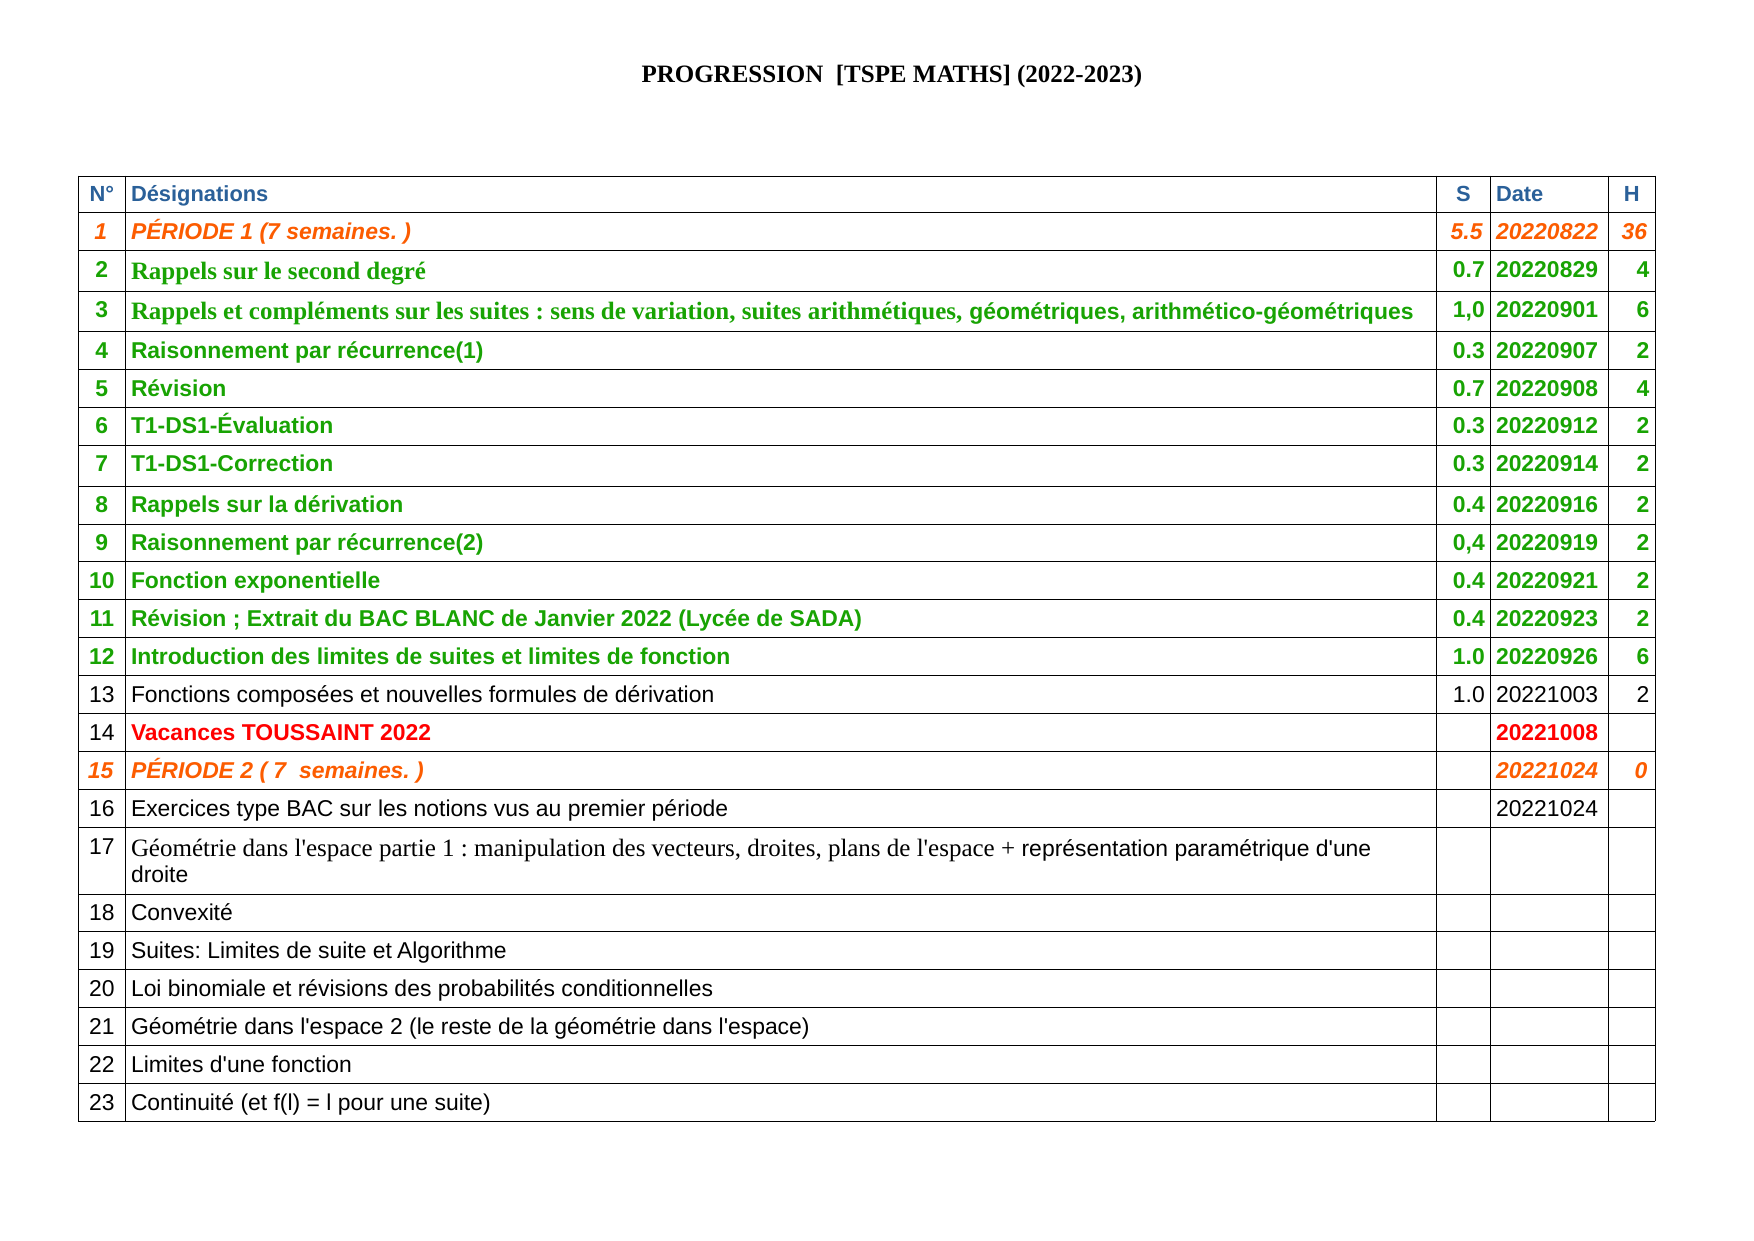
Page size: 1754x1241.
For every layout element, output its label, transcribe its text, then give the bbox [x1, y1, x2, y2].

table_cell [1609, 828, 1655, 893]
table_cell Raisonnement par récurrence(2) [126, 525, 1436, 561]
table_cell 20220919 [1491, 525, 1608, 561]
table_cell 20221003 [1491, 676, 1608, 713]
table_cell [1491, 932, 1608, 969]
table_cell 20220829 [1491, 251, 1608, 291]
table_cell 1 [79, 213, 125, 250]
table_cell [1609, 1008, 1655, 1045]
table_cell 20220916 [1491, 487, 1608, 523]
table_cell 20220907 [1491, 332, 1608, 369]
table_cell Exercices type BAC sur les notions vus au premier période [126, 790, 1436, 827]
table_cell 21 [79, 1008, 125, 1045]
table_cell PÉRIODE 2 ( 7 semaines. ) [126, 752, 1436, 789]
table_cell 7 [79, 446, 125, 486]
table_cell 20220921 [1491, 562, 1608, 599]
table_cell 20220926 [1491, 638, 1608, 675]
table_cell [1491, 970, 1608, 1007]
table_header H [1609, 177, 1655, 212]
table_cell Géométrie dans l'espace 2 (le reste de la géométrie dans l'espace) [126, 1008, 1436, 1045]
table_cell 1,0 [1437, 676, 1490, 713]
table_cell 0,3 [1437, 446, 1490, 486]
table_cell [1437, 970, 1490, 1007]
table_cell 8 [79, 487, 125, 523]
table_cell PÉRIODE 1 (7 semaines. ) [126, 213, 1436, 250]
table_cell 2 [1609, 408, 1655, 444]
table_cell [1609, 1046, 1655, 1083]
table_cell 20220901 [1491, 292, 1608, 331]
table_cell [1437, 895, 1490, 931]
table_cell 23 [79, 1084, 125, 1121]
table_cell 0 [1609, 752, 1655, 789]
table_cell [1491, 828, 1608, 893]
table_cell 1,0 [1437, 638, 1490, 675]
table_cell 19 [79, 932, 125, 969]
table_cell 2 [1609, 332, 1655, 369]
table_cell [1609, 714, 1655, 751]
table_cell Rappels et compléments sur les suites : sens de variation, suites arithmétiques, géométriques, arithmético-géométriques [126, 292, 1436, 331]
table_cell 0,4 [1437, 525, 1490, 561]
table_cell 17 [79, 828, 125, 893]
table_cell 20220822 [1491, 213, 1608, 250]
table_cell [1437, 932, 1490, 969]
table_cell [1491, 1008, 1608, 1045]
table_cell 20220908 [1491, 370, 1608, 407]
table_cell 2 [1609, 525, 1655, 561]
table_cell Fonctions composées et nouvelles formules de dérivation [126, 676, 1436, 713]
table_cell 14 [79, 714, 125, 751]
table_cell Fonction exponentielle [126, 562, 1436, 599]
table_cell 20220912 [1491, 408, 1608, 444]
table_header N° [79, 177, 125, 212]
table_cell 6 [1609, 638, 1655, 675]
table_cell Révision ; Extrait du BAC BLANC de Janvier 2022 (Lycée de SADA) [126, 600, 1436, 637]
table_cell 20221024 [1491, 790, 1608, 827]
table_cell 2 [1609, 600, 1655, 637]
table_cell Rappels sur le second degré [126, 251, 1436, 291]
table_cell 6 [79, 408, 125, 444]
table_cell [1437, 828, 1490, 893]
table_cell 0,4 [1437, 600, 1490, 637]
table_cell 18 [79, 895, 125, 931]
table_cell [1609, 970, 1655, 1007]
table_cell 4 [1609, 251, 1655, 291]
table_cell 6 [1609, 292, 1655, 331]
table_header S [1437, 177, 1490, 212]
table_cell [1491, 895, 1608, 931]
table_cell 11 [79, 600, 125, 637]
table_cell [1609, 1084, 1655, 1121]
table_cell 9 [79, 525, 125, 561]
table_cell Vacances TOUSSAINT 2022 [126, 714, 1436, 751]
table_cell [1437, 714, 1490, 751]
table_cell 0.7 [1437, 370, 1490, 407]
table_cell 20 [79, 970, 125, 1007]
table_cell [1437, 790, 1490, 827]
table_cell 4 [1609, 370, 1655, 407]
table_cell 2 [1609, 487, 1655, 523]
table_cell 20221008 [1491, 714, 1608, 751]
table_cell Convexité [126, 895, 1436, 931]
table_cell 0,7 [1437, 251, 1490, 291]
table_cell 16 [79, 790, 125, 827]
table_cell 12 [79, 638, 125, 675]
table_cell [1609, 895, 1655, 931]
table_header Désignations [126, 177, 1436, 212]
table_cell [1609, 790, 1655, 827]
table_cell [1437, 1008, 1490, 1045]
table_cell [1491, 1084, 1608, 1121]
table_cell Suites: Limites de suite et Algorithme [126, 932, 1436, 969]
table_cell 2 [1609, 562, 1655, 599]
table_cell 20221024 [1491, 752, 1608, 789]
table_cell 0,3 [1437, 332, 1490, 369]
table_cell 2 [1609, 676, 1655, 713]
table_cell 15 [79, 752, 125, 789]
table_cell 13 [79, 676, 125, 713]
table_cell 36 [1609, 213, 1655, 250]
table_cell Raisonnement par récurrence(1) [126, 332, 1436, 369]
table_cell 1,0 [1437, 292, 1490, 331]
table_cell Loi binomiale et révisions des probabilités conditionnelles [126, 970, 1436, 1007]
table_cell 0,3 [1437, 408, 1490, 444]
table_cell 4 [79, 332, 125, 369]
table_cell 2 [79, 251, 125, 291]
table_cell Limites d'une fonction [126, 1046, 1436, 1083]
table_cell 20220923 [1491, 600, 1608, 637]
table_cell T1-DS1-Correction [126, 446, 1436, 486]
table_header Date [1491, 177, 1608, 212]
table_cell [1437, 1046, 1490, 1083]
table_cell 22 [79, 1046, 125, 1083]
table_cell [1491, 1046, 1608, 1083]
table_cell Révision [126, 370, 1436, 407]
table_cell 0,4 [1437, 487, 1490, 523]
table_cell [1609, 932, 1655, 969]
table_cell Continuité (et f(l) = l pour une suite) [126, 1084, 1436, 1121]
table_cell T1-DS1-Évaluation [126, 408, 1436, 444]
table_cell Géométrie dans l'espace partie 1 : manipulation des vecteurs, droites, plans de l'espace + représentation paramétrique d'une droite [126, 828, 1436, 893]
table_cell 20220914 [1491, 446, 1608, 486]
table_cell [1437, 752, 1490, 789]
table_cell 2 [1609, 446, 1655, 486]
table_cell 10 [79, 562, 125, 599]
table_cell 6,2 [1437, 213, 1490, 250]
table_cell Introduction des limites de suites et limites de fonction [126, 638, 1436, 675]
table_cell 3 [79, 292, 125, 331]
table_cell [1437, 1084, 1490, 1121]
table_cell Rappels sur la dérivation [126, 487, 1436, 523]
table_cell 5 [79, 370, 125, 407]
table_cell 0,4 [1437, 562, 1490, 599]
